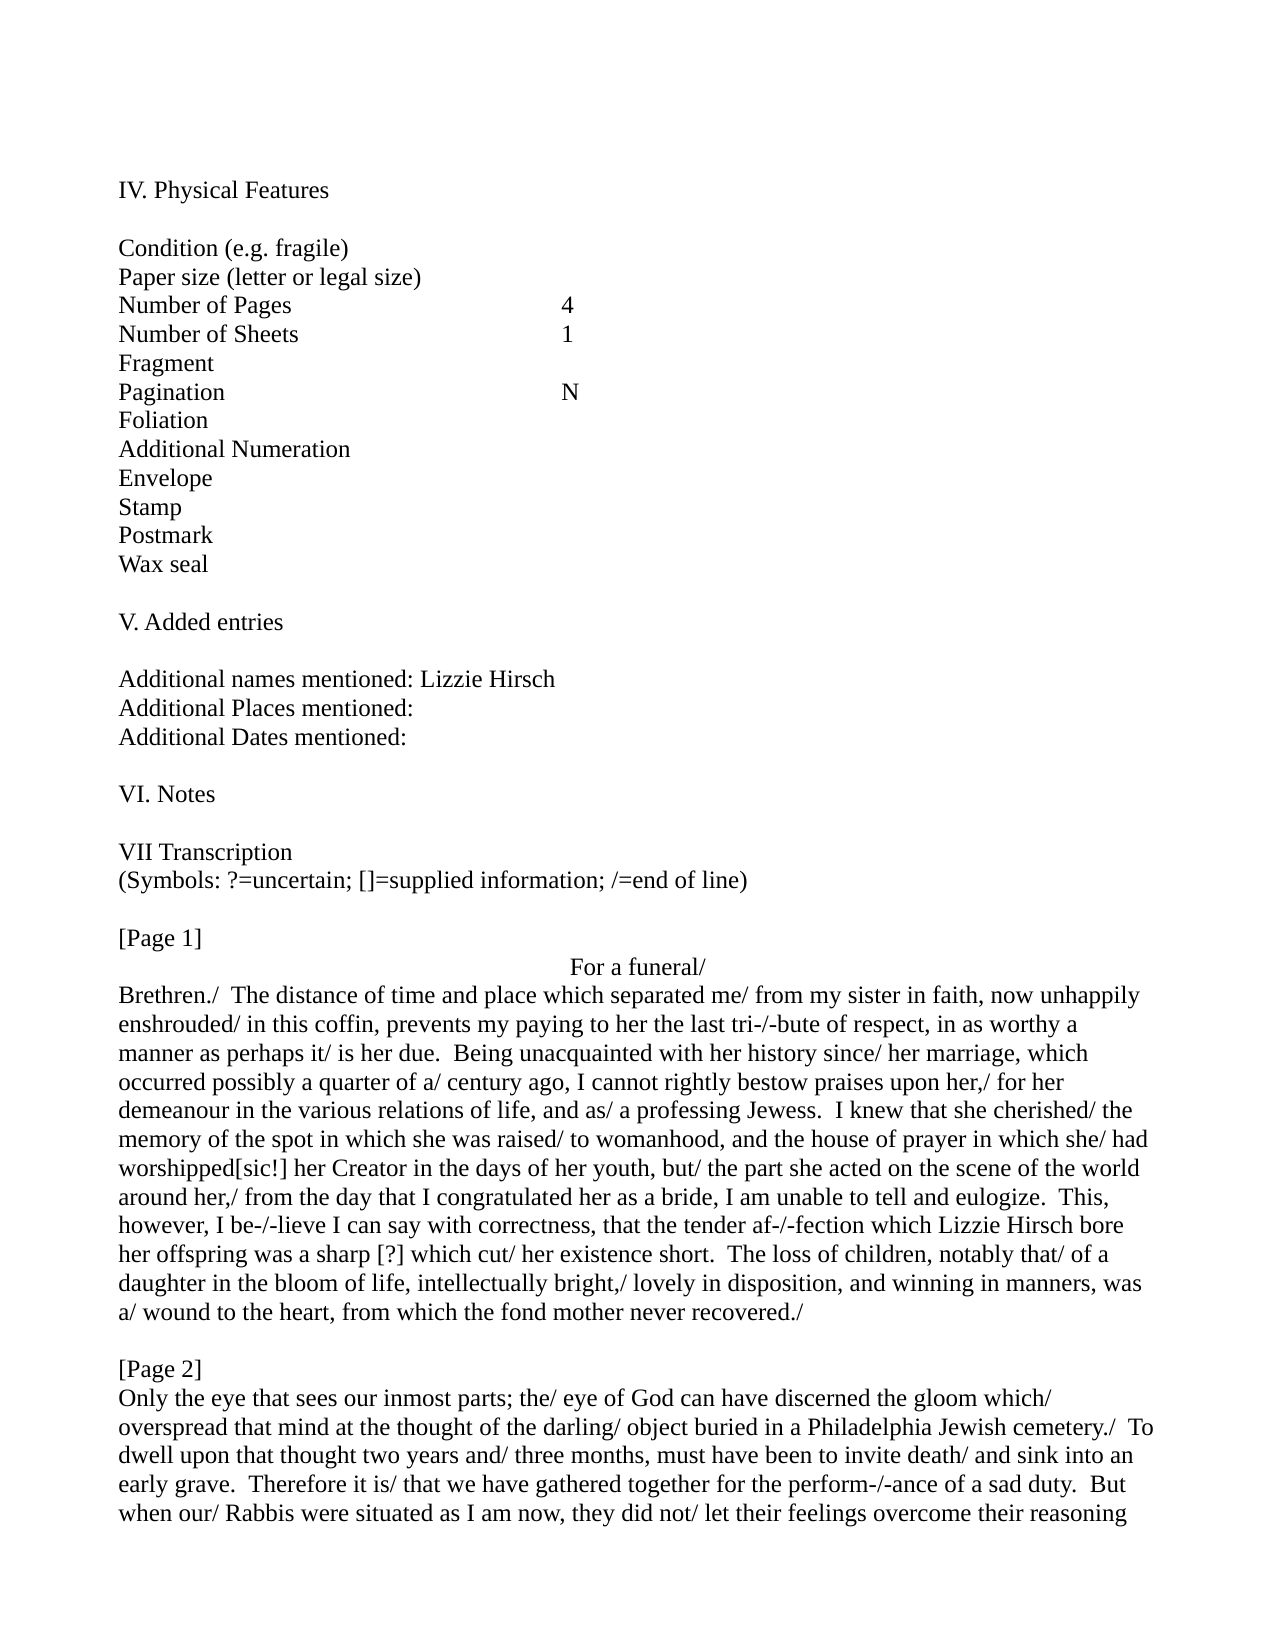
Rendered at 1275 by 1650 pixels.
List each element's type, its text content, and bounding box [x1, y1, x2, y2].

text For a funeral/ [118, 952, 1157, 981]
text Pagination N [118, 377, 1157, 406]
text VI. Notes [118, 779, 1157, 808]
text Additional Places mentioned: [118, 693, 1157, 722]
text Fragment [118, 348, 1157, 377]
text V. Added entries [118, 607, 1157, 636]
text Envelope [118, 463, 1157, 492]
text [Page 1] [118, 923, 1157, 952]
text Foliation [118, 406, 1157, 434]
text (Symbols: ?=uncertain; []=supplied information; /=end of line) [118, 866, 1157, 894]
text Additional Dates mentioned: [118, 722, 1157, 751]
text Wax seal [118, 549, 1157, 578]
text Additional Numeration [118, 434, 1157, 463]
text VII Transcription [118, 837, 1157, 866]
text Stamp [118, 492, 1157, 521]
text [Page 2] [118, 1354, 1157, 1383]
text Number of Sheets 1 [118, 319, 1157, 348]
text Number of Pages 4 [118, 291, 1157, 319]
text IV. Physical Features [118, 176, 1157, 204]
text Paper size (letter or legal size) [118, 262, 1157, 291]
text Condition (e.g. fragile) [118, 233, 1157, 262]
text Postma rk [118, 521, 1157, 549]
text Brethren./ The distance of time and place which separated me/ from my sister in faith, now unhappily enshrouded/ in this coffin, prevents my paying to her the last tri-/-bute of respect, in as worthy a manner as perhaps it/ is her due. Being unacquainted with her history since/ her marriage, which occurred possibly a quarter of a/ century ago, I cannot rightly bestow praises upon her,/ for her demeanour in the various relations of life, and as/ a professing Jewess. I knew that she cherished/ the memory of the spot in which she was raised/ to womanhood, and the house of prayer in which she/ had worshipped[sic!] her Creator in the days of her youth, but/ the part she acted on the scene of the world around her,/ from the day that I congratulated her as a bride, I am unable to tell and eulogize. This, however, I be-/-lieve I can say with correctness, that the tender af-/-fection which Lizzie Hirsch bore her offspring was a sharp [?] which cut/ her existence short. The loss of children, notably that/ of a daughter in the bloom of life, intellectually bright,/ lovely in disposition, and winning in manners, was a/ wound to the heart, from which the fond mother never recovered./ [118, 981, 1157, 1326]
text Only the eye that sees our inmost parts; the/ eye of God can have discerned the gloom which/ overspread that mind at the thought of the darling/ object buried in a Philadelphia Jewish cemetery./ To dwell upon that thought two years and/ three months, must have been to invite death/ and sink into an early grave. Therefore it is/ that we have gathered together for the perform-/-ance of a sad duty. But when our/ Rabbis were situated as I am now, they did not/ let their feelings overcome their reasoning [118, 1383, 1157, 1527]
text Additional names mentioned: Lizzie Hirsch [118, 664, 1157, 693]
